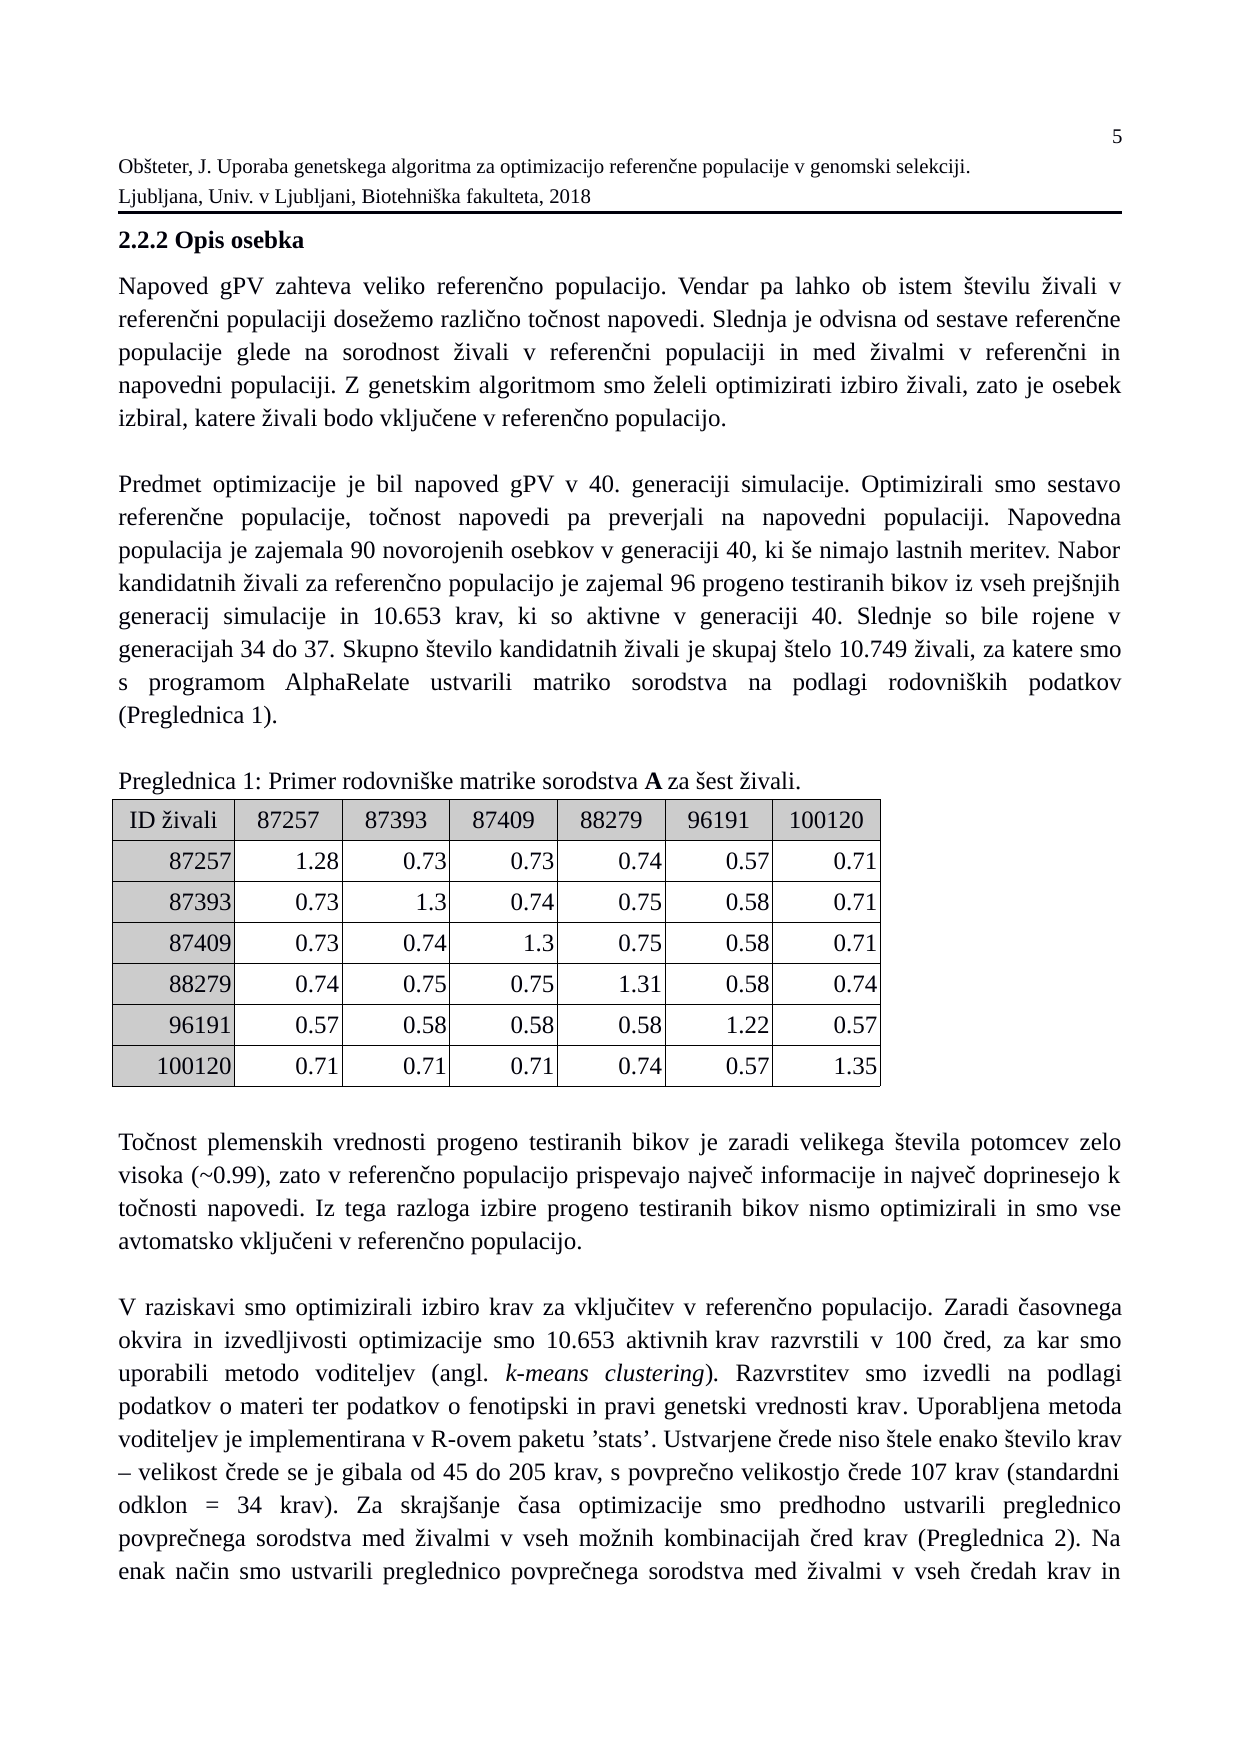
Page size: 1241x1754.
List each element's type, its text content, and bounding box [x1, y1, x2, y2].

subtitle 2.2.2 Opis osebka [118, 226, 1122, 254]
table_cell 96191 [113, 1005, 234, 1045]
table_cell 1.28 [235, 841, 342, 881]
table_cell 0.71 [773, 923, 880, 963]
table_cell 0.74 [773, 964, 880, 1004]
table_cell 0.71 [343, 1046, 449, 1086]
table_cell 0.58 [558, 1005, 665, 1045]
table_cell 0.57 [666, 1046, 772, 1086]
table_cell 87409 [113, 923, 234, 963]
table_cell 0.58 [666, 923, 772, 963]
table_cell 87393 [113, 882, 234, 922]
table_cell 0.75 [343, 964, 449, 1004]
text Predmet optimizacije je bil napoved gPV v 40. generaciji simulacije. Optimizirali smo sestavo referenčne populacije, točnost napovedi pa preverjali na napovedni populaciji. Napovedna populacija je zajemala 90 novorojenih osebkov v generaciji 40, ki še nimajo lastnih meritev. Nabor kandidatnih živali za referenčno populacijo je zajemal 96 progeno testiranih bikov iz vseh prejšnjih generacij simulacije in 10.653 krav, ki so aktivne v generaciji 40. Slednje so bile rojene v generacijah 34 do 37. Skupno število kandidatnih živali je skupaj štelo 10.749 živali, za katere smo s programom AlphaRelate ustvarili matriko sorodstva na podlagi rodovniških podatkov (Preglednica 1). [118, 469, 1122, 729]
table_cell 1.31 [558, 964, 665, 1004]
table_cell 0.73 [235, 882, 342, 922]
text Napoved gPV zahteva veliko referenčno populacijo. Vendar pa lahko ob istem številu živali v referenčni populaciji dosežemo različno točnost napovedi. Slednja je odvisna od sestave referenčne populacije glede na sorodnost živali v referenčni populaciji in med živalmi v referenčni in napovedni populaciji. Z genetskim algoritmom smo želeli optimizirati izbiro živali, zato je osebek izbiral, katere živali bodo vključene v referenčno populacijo. [118, 271, 1122, 432]
table_cell 0.58 [343, 1005, 449, 1045]
table_cell 1.35 [773, 1046, 880, 1086]
table_cell 0.71 [773, 841, 880, 881]
table_cell 0.74 [558, 1046, 665, 1086]
table_cell 0.74 [558, 841, 665, 881]
table_cell 0.73 [343, 841, 449, 881]
table_cell 0.75 [558, 923, 665, 963]
table_cell 0.58 [666, 882, 772, 922]
table_cell 0.57 [666, 841, 772, 881]
table_cell 1.22 [666, 1005, 772, 1045]
table_cell 0.73 [235, 923, 342, 963]
table_cell 0.58 [450, 1005, 557, 1045]
table_header 100120 [773, 800, 880, 840]
table_cell 0.71 [450, 1046, 557, 1086]
table_cell 0.57 [773, 1005, 880, 1045]
table_cell 0.75 [450, 964, 557, 1004]
table_cell 88279 [113, 964, 234, 1004]
table_cell 0.73 [450, 841, 557, 881]
table_cell 0.71 [235, 1046, 342, 1086]
table_cell 0.57 [235, 1005, 342, 1045]
text Točnost plemenskih vrednosti progeno testiranih bikov je zaradi velikega števila potomcev zelo visoka (~0.99), zato v referenčno populacijo prispevajo največ informacije in največ doprinesejo k točnosti napovedi. Iz tega razloga izbire progeno testiranih bikov nismo optimizirali in smo vse avtomatsko vključeni v referenčno populacijo. [118, 1127, 1122, 1255]
table_header 96191 [666, 800, 772, 840]
table_cell 0.74 [235, 964, 342, 1004]
table_cell 100120 [113, 1046, 234, 1086]
table_cell 0.71 [773, 882, 880, 922]
text Preglednica 1: Primer rodovniške matrike sorodstva A za šest živali. [118, 766, 1122, 795]
table_cell 1.3 [343, 882, 449, 922]
table_header ID živali [113, 800, 234, 840]
table_header 88279 [558, 800, 665, 840]
table_cell 1.3 [450, 923, 557, 963]
table_header 87393 [343, 800, 449, 840]
table_cell 87257 [113, 841, 234, 881]
table_header 87257 [235, 800, 342, 840]
table_cell 0.75 [558, 882, 665, 922]
table_cell 0.74 [343, 923, 449, 963]
text V raziskavi smo optimizirali izbiro krav za vključitev v referenčno populacijo. Zaradi časovnega okvira in izvedljivosti optimizacije smo 10.653 aktivnih krav razvrstili v 100 čred, za kar smo uporabili metodo voditeljev (angl. k-means clustering). Razvrstitev smo izvedli na podlagi podatkov o materi ter podatkov o fenotipski in pravi genetski vrednosti krav. Uporabljena metoda voditeljev je implementirana v R‑ovem paketu ’stats’. Ustvarjene črede niso štele enako število krav – velikost črede se je gibala od 45 do 205 krav, s povprečno velikostjo črede 107 krav (standardni odklon = 34 krav). Za skrajšanje časa optimizacije smo predhodno ustvarili preglednico povprečnega sorodstva med živalmi v vseh možnih kombinacijah čred krav (Preglednica 2). Na enak način smo ustvarili preglednico povprečnega sorodstva med živalmi v vseh čredah krav in [118, 1292, 1122, 1585]
table_header 87409 [450, 800, 557, 840]
table_cell 0.58 [666, 964, 772, 1004]
table_cell 0.74 [450, 882, 557, 922]
